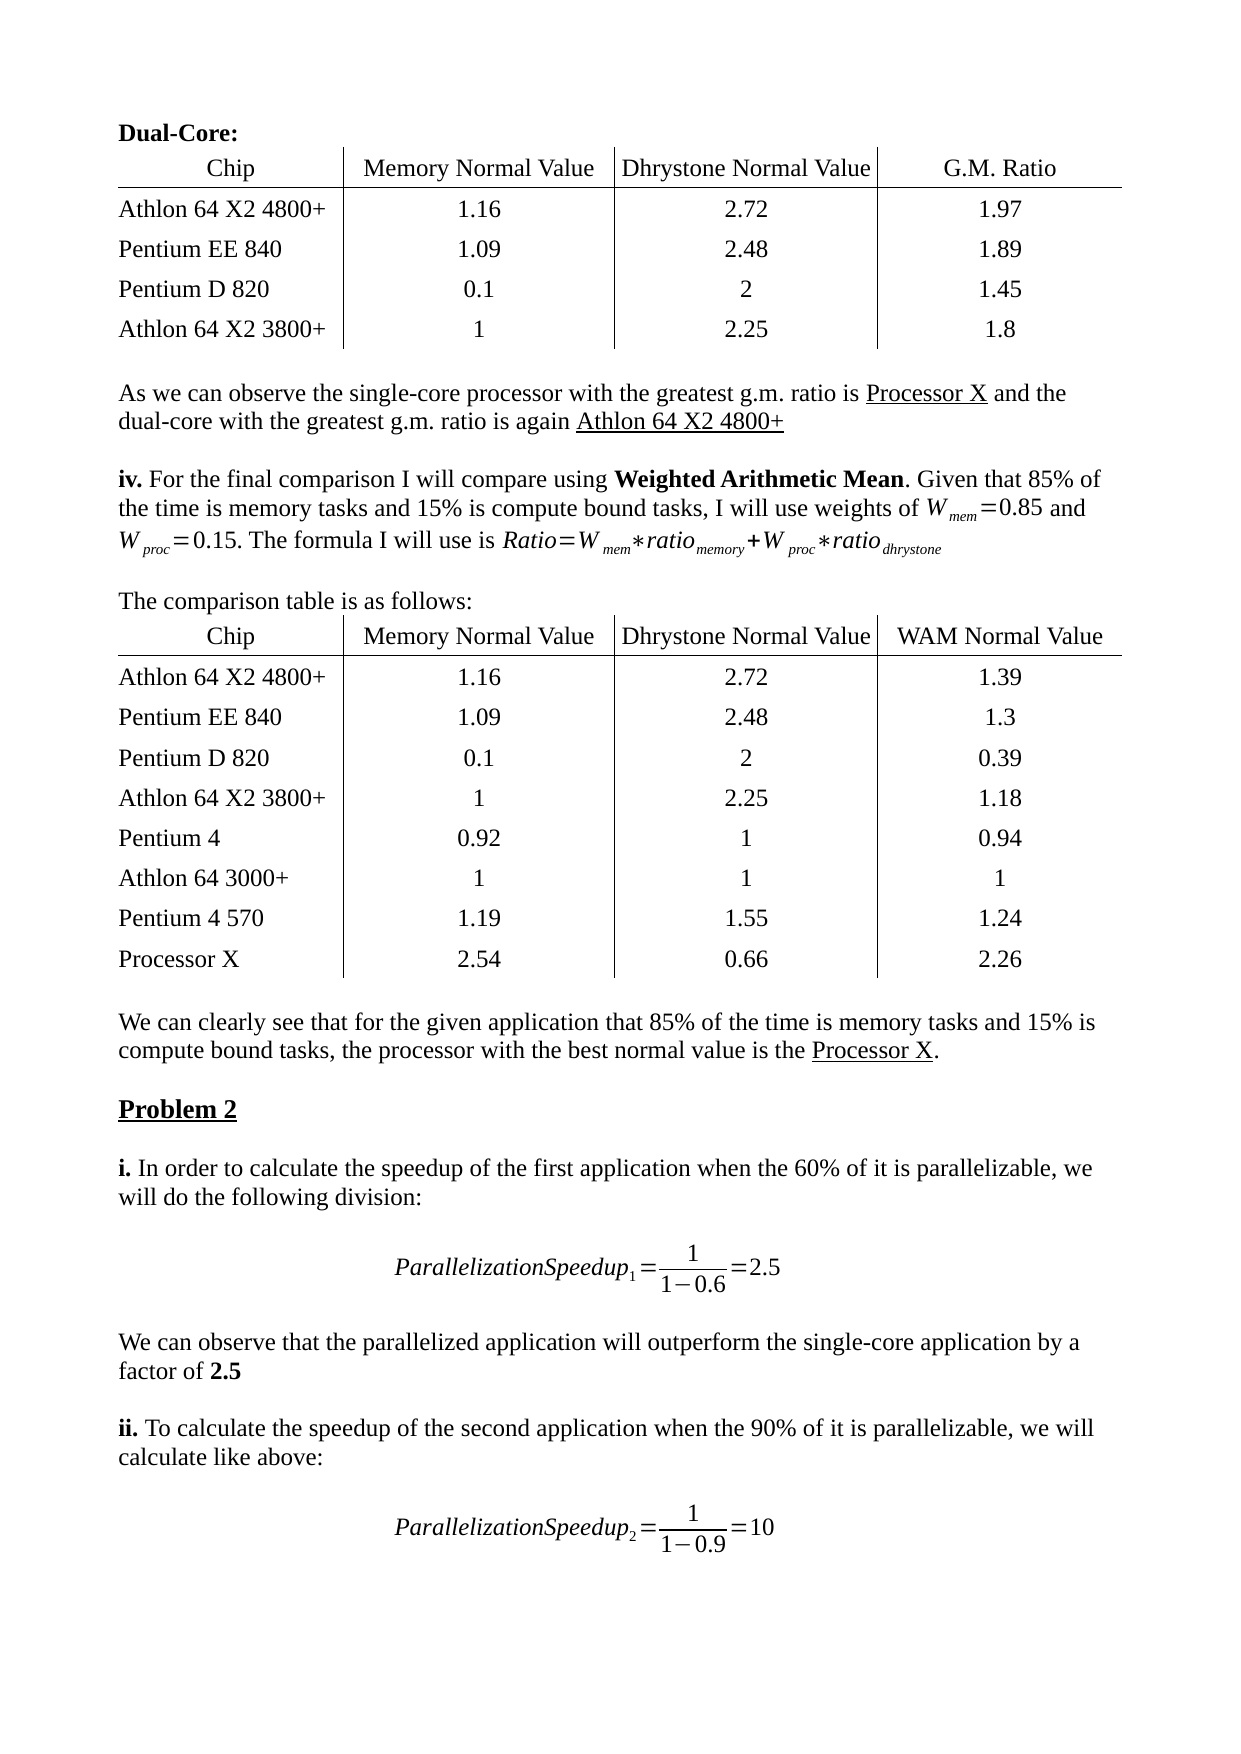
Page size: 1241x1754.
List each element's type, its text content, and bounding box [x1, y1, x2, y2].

text We can clearly see that for the given application that 85% of the time is memory tasks and 15% is compute bound tasks, the processor with the best normal value is the Processor X. [118, 1007, 1122, 1064]
text iv. For the final comparison I will compare using Weighted Arithmetic Mean. Given that 85% of the time is memory tasks and 15% is compute bound tasks, I will use weights of and . The formula I will use is [118, 464, 1122, 558]
table_header Memory Normal Value [344, 615, 614, 655]
table_cell 2.26 [878, 938, 1122, 978]
table_cell Athlon 64 X2 4800+ [118, 188, 343, 228]
text We can observe that the parallelized application will outperform the single-core application by a factor of 2.5 [118, 1327, 1122, 1384]
table_header Chip [118, 615, 343, 655]
table_cell 2 [615, 269, 877, 309]
table_cell 1.3 [878, 697, 1122, 737]
table_cell 2 [615, 737, 877, 777]
table_cell Athlon 64 X2 3800+ [118, 777, 343, 817]
table_cell 1.16 [344, 656, 614, 697]
table_header G.M. Ratio [878, 147, 1122, 187]
text Dual-Core: [118, 118, 1122, 147]
table_cell 0.39 [878, 737, 1122, 777]
table_cell 1 [344, 309, 614, 349]
table_cell 1.24 [878, 898, 1122, 938]
table_cell Pentium EE 840 [118, 228, 343, 268]
table_cell 1 [344, 858, 614, 898]
table_cell 1.19 [344, 898, 614, 938]
table_cell 1.97 [878, 188, 1122, 228]
table_cell 1 [344, 777, 614, 817]
table_header Chip [118, 147, 343, 187]
table_cell 2.48 [615, 228, 877, 268]
table_header Memory Normal Value [344, 147, 614, 187]
table_cell 1.89 [878, 228, 1122, 268]
table_cell Pentium D 820 [118, 737, 343, 777]
table_cell 1.18 [878, 777, 1122, 817]
table_cell Pentium D 820 [118, 269, 343, 309]
table_header Dhrystone Normal Value [615, 615, 877, 655]
table_cell Athlon 64 X2 4800+ [118, 656, 343, 697]
text Problem 2 [118, 1093, 1122, 1124]
table_cell 2.48 [615, 697, 877, 737]
table_cell 0.1 [344, 269, 614, 309]
table_header WAM Normal Value [878, 615, 1122, 655]
table_cell 1 [878, 858, 1122, 898]
table_cell 2.25 [615, 777, 877, 817]
table_cell 0.66 [615, 938, 877, 978]
table_cell Pentium 4 [118, 817, 343, 857]
table_cell Athlon 64 X2 3800+ [118, 309, 343, 349]
table_cell 0.94 [878, 817, 1122, 857]
table_cell 1 [615, 858, 877, 898]
table_cell 1.55 [615, 898, 877, 938]
table_cell Pentium 4 570 [118, 898, 343, 938]
table_cell 1.16 [344, 188, 614, 228]
text As we can observe the single-core processor with the greatest g.m. ratio is Processor X and the dual-core with the greatest g.m. ratio is again Athlon 64 X2 4800+ [118, 378, 1122, 435]
table_cell Processor X [118, 938, 343, 978]
table_cell 1.8 [878, 309, 1122, 349]
table_cell 2.25 [615, 309, 877, 349]
table_cell 1.09 [344, 697, 614, 737]
table_cell 0.1 [344, 737, 614, 777]
table_cell 1.39 [878, 656, 1122, 697]
text The comparison table is as follows: [118, 586, 1122, 615]
table_cell Pentium EE 840 [118, 697, 343, 737]
table_cell 1 [615, 817, 877, 857]
table_header Dhrystone Normal Value [615, 147, 877, 187]
text i. In order to calculate the speedup of the first application when the 60% of it is parallelizable, we will do the following division: [118, 1153, 1122, 1211]
table_cell 2.72 [615, 656, 877, 697]
table_cell Athlon 64 3000+ [118, 858, 343, 898]
table_cell 1.09 [344, 228, 614, 268]
table_cell 2.72 [615, 188, 877, 228]
text ii. To calculate the speedup of the second application when the 90% of it is parallelizable, we will calculate like above: [118, 1413, 1122, 1471]
table_cell 0.92 [344, 817, 614, 857]
table_cell 2.54 [344, 938, 614, 978]
table_cell 1.45 [878, 269, 1122, 309]
